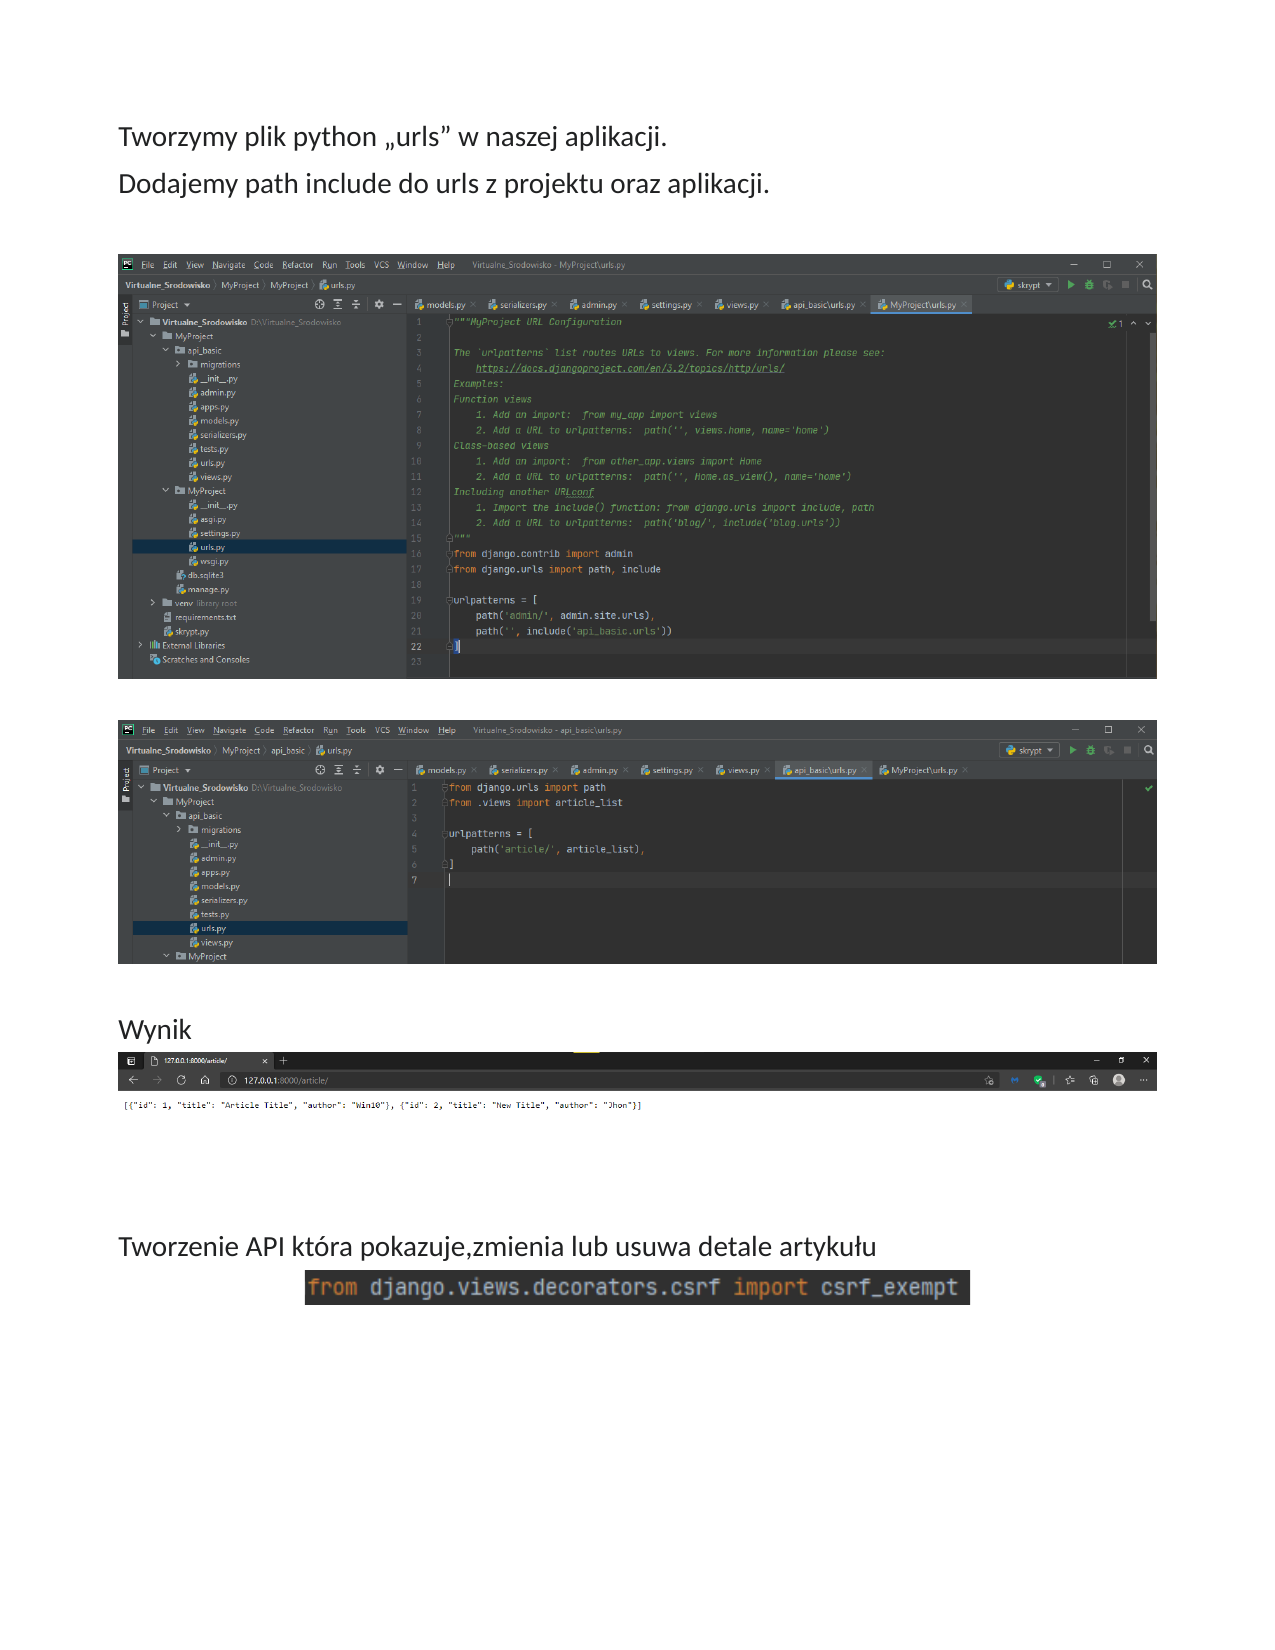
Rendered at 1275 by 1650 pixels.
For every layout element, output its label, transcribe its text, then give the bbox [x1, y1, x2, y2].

text Dodajemy path include do urls z projektu oraz aplikacji. [118, 166, 1157, 201]
picture [304, 1270, 971, 1305]
picture [118, 254, 1157, 679]
text Wynik [118, 1011, 1157, 1047]
text Tworzenie API która pokazuje,zmienia lub usuwa detale artykułu [118, 1228, 1157, 1264]
picture [118, 1052, 1157, 1217]
text Tworzymy plik python „urls” w naszej aplikacji. [118, 118, 1157, 154]
picture [118, 720, 1157, 964]
